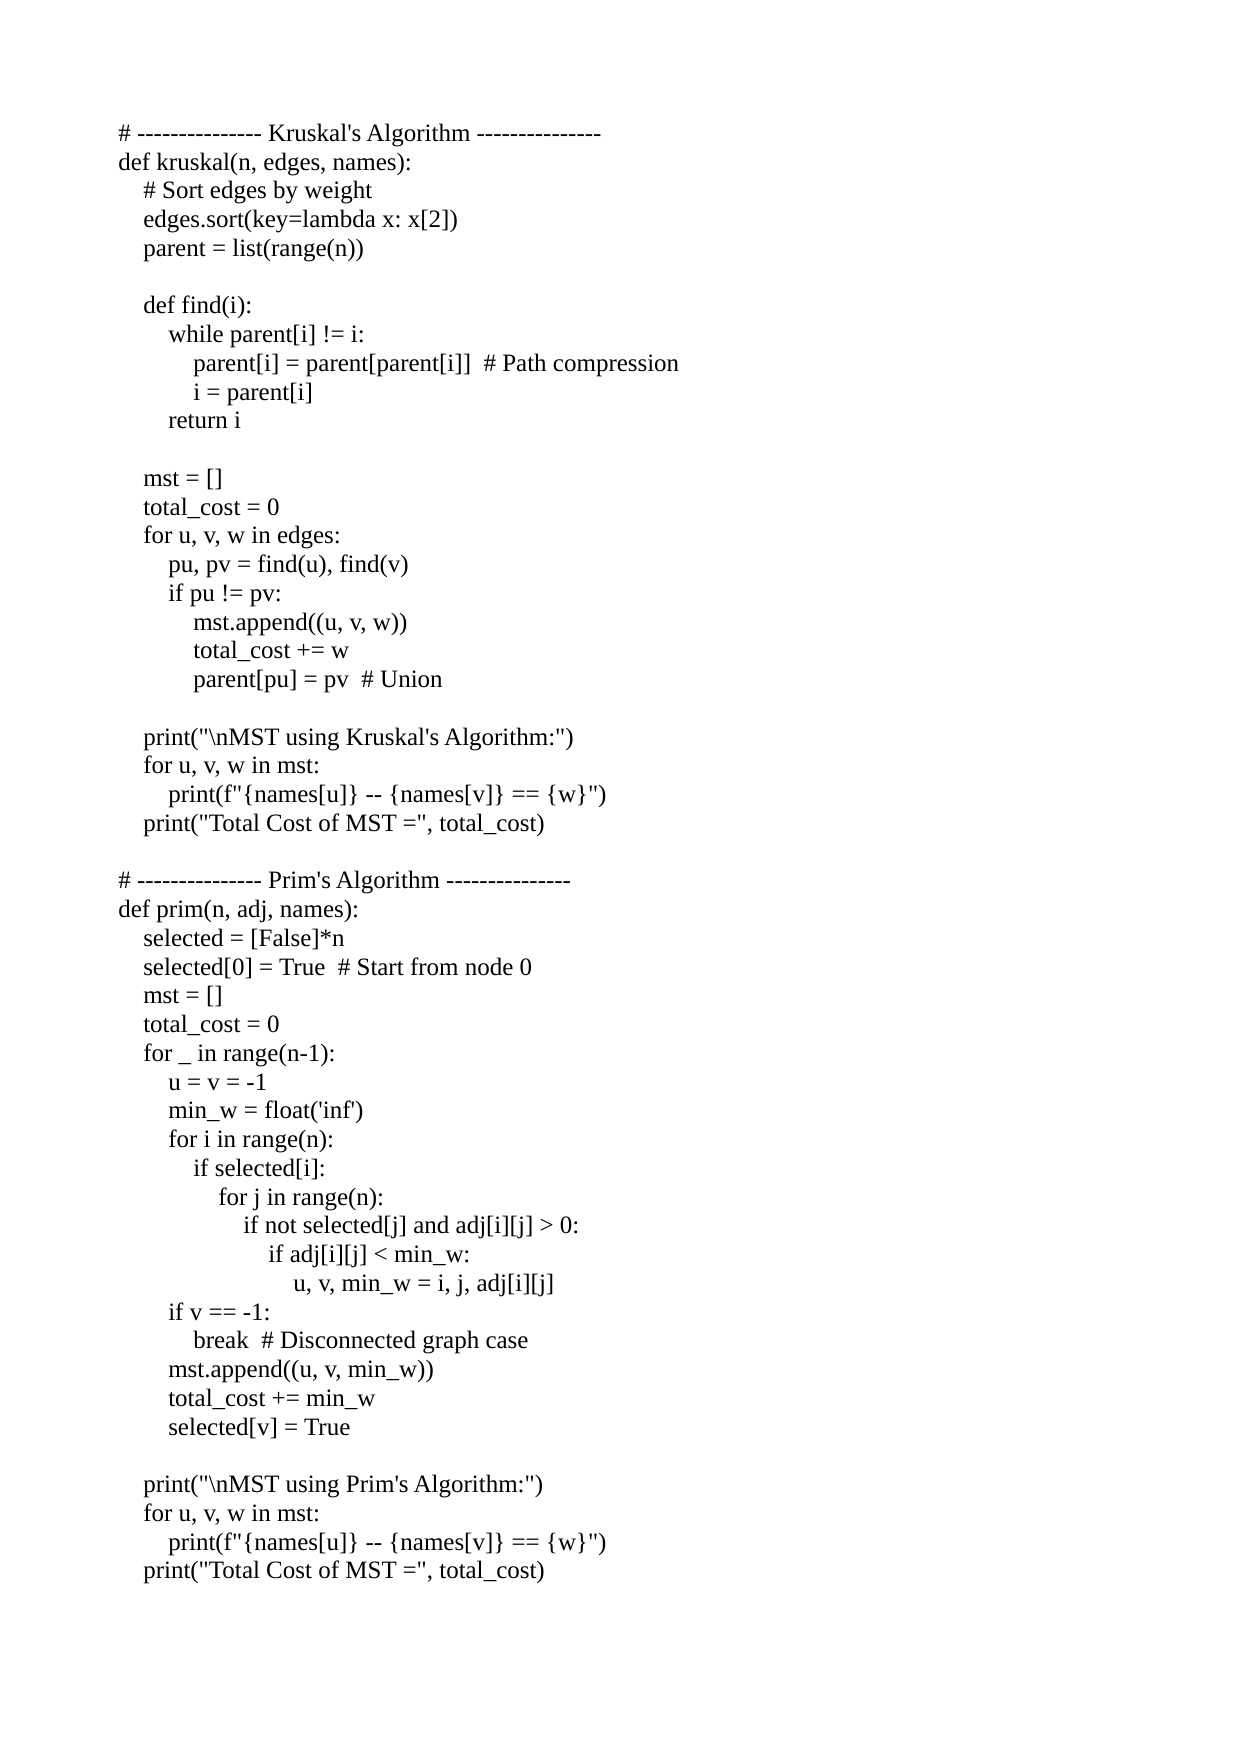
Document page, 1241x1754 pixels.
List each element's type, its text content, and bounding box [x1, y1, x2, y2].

text if selected[i]: [118, 1153, 1122, 1182]
text print(f"{names[u]} -- {names[v]} == {w}") [118, 1527, 1122, 1556]
text if not selected[j] and adj[i][j] > 0: [118, 1211, 1122, 1239]
text selected = [False]*n [118, 923, 1122, 952]
text total_cost += w [118, 636, 1122, 664]
text for i in range(n): [118, 1124, 1122, 1153]
text for u, v, w in mst: [118, 751, 1122, 779]
text if pu != pv: [118, 578, 1122, 607]
text pu, pv = find(u), find(v) [118, 549, 1122, 578]
text for _ in range(n-1): [118, 1038, 1122, 1067]
text print("Total Cost of MST =", total_cost) [118, 1556, 1122, 1584]
text for j in range(n): [118, 1182, 1122, 1211]
text selected[0] = True # Start from node 0 [118, 952, 1122, 981]
text # --------------- Kruskal's Algorithm --------------- [118, 118, 1122, 147]
text print("Total Cost of MST =", total_cost) [118, 808, 1122, 837]
text if v == -1: [118, 1297, 1122, 1326]
text min_w = float('inf') [118, 1096, 1122, 1124]
text parent = list(range(n)) [118, 233, 1122, 262]
text if adj[i][j] < min_w: [118, 1239, 1122, 1268]
text u, v, min_w = i, j, adj[i][j] [118, 1268, 1122, 1297]
text total_cost += min_w [118, 1383, 1122, 1412]
text # Sort edges by weight [118, 176, 1122, 204]
text return i [118, 406, 1122, 434]
text print("\nMST using Prim's Algorithm:") [118, 1469, 1122, 1498]
text # --------------- Prim's Algorithm --------------- [118, 866, 1122, 894]
text parent[pu] = pv # Union [118, 664, 1122, 693]
text def prim(n, adj, names): [118, 894, 1122, 923]
text selected[v] = True [118, 1412, 1122, 1441]
text def find(i): [118, 291, 1122, 319]
text parent[i] = parent[parent[i]] # Path compression [118, 348, 1122, 377]
text break # Disconnected graph case [118, 1326, 1122, 1354]
text total_cost = 0 [118, 1009, 1122, 1038]
text for u, v, w in mst: [118, 1498, 1122, 1527]
text while parent[i] != i: [118, 319, 1122, 348]
text mst = [] [118, 463, 1122, 492]
text i = parent[i] [118, 377, 1122, 406]
text mst = [] [118, 981, 1122, 1009]
text for u, v, w in edges: [118, 521, 1122, 549]
text print("\nMST using Kruskal's Algorithm:") [118, 722, 1122, 751]
text total_cost = 0 [118, 492, 1122, 521]
text print(f"{names[u]} -- {names[v]} == {w}") [118, 779, 1122, 808]
text mst.append((u, v, w)) [118, 607, 1122, 636]
text def kruskal(n, edges, names): [118, 147, 1122, 176]
text u = v = -1 [118, 1067, 1122, 1096]
text mst.append((u, v, min_w)) [118, 1354, 1122, 1383]
text edges.sort(key=lambda x: x[2]) [118, 204, 1122, 233]
